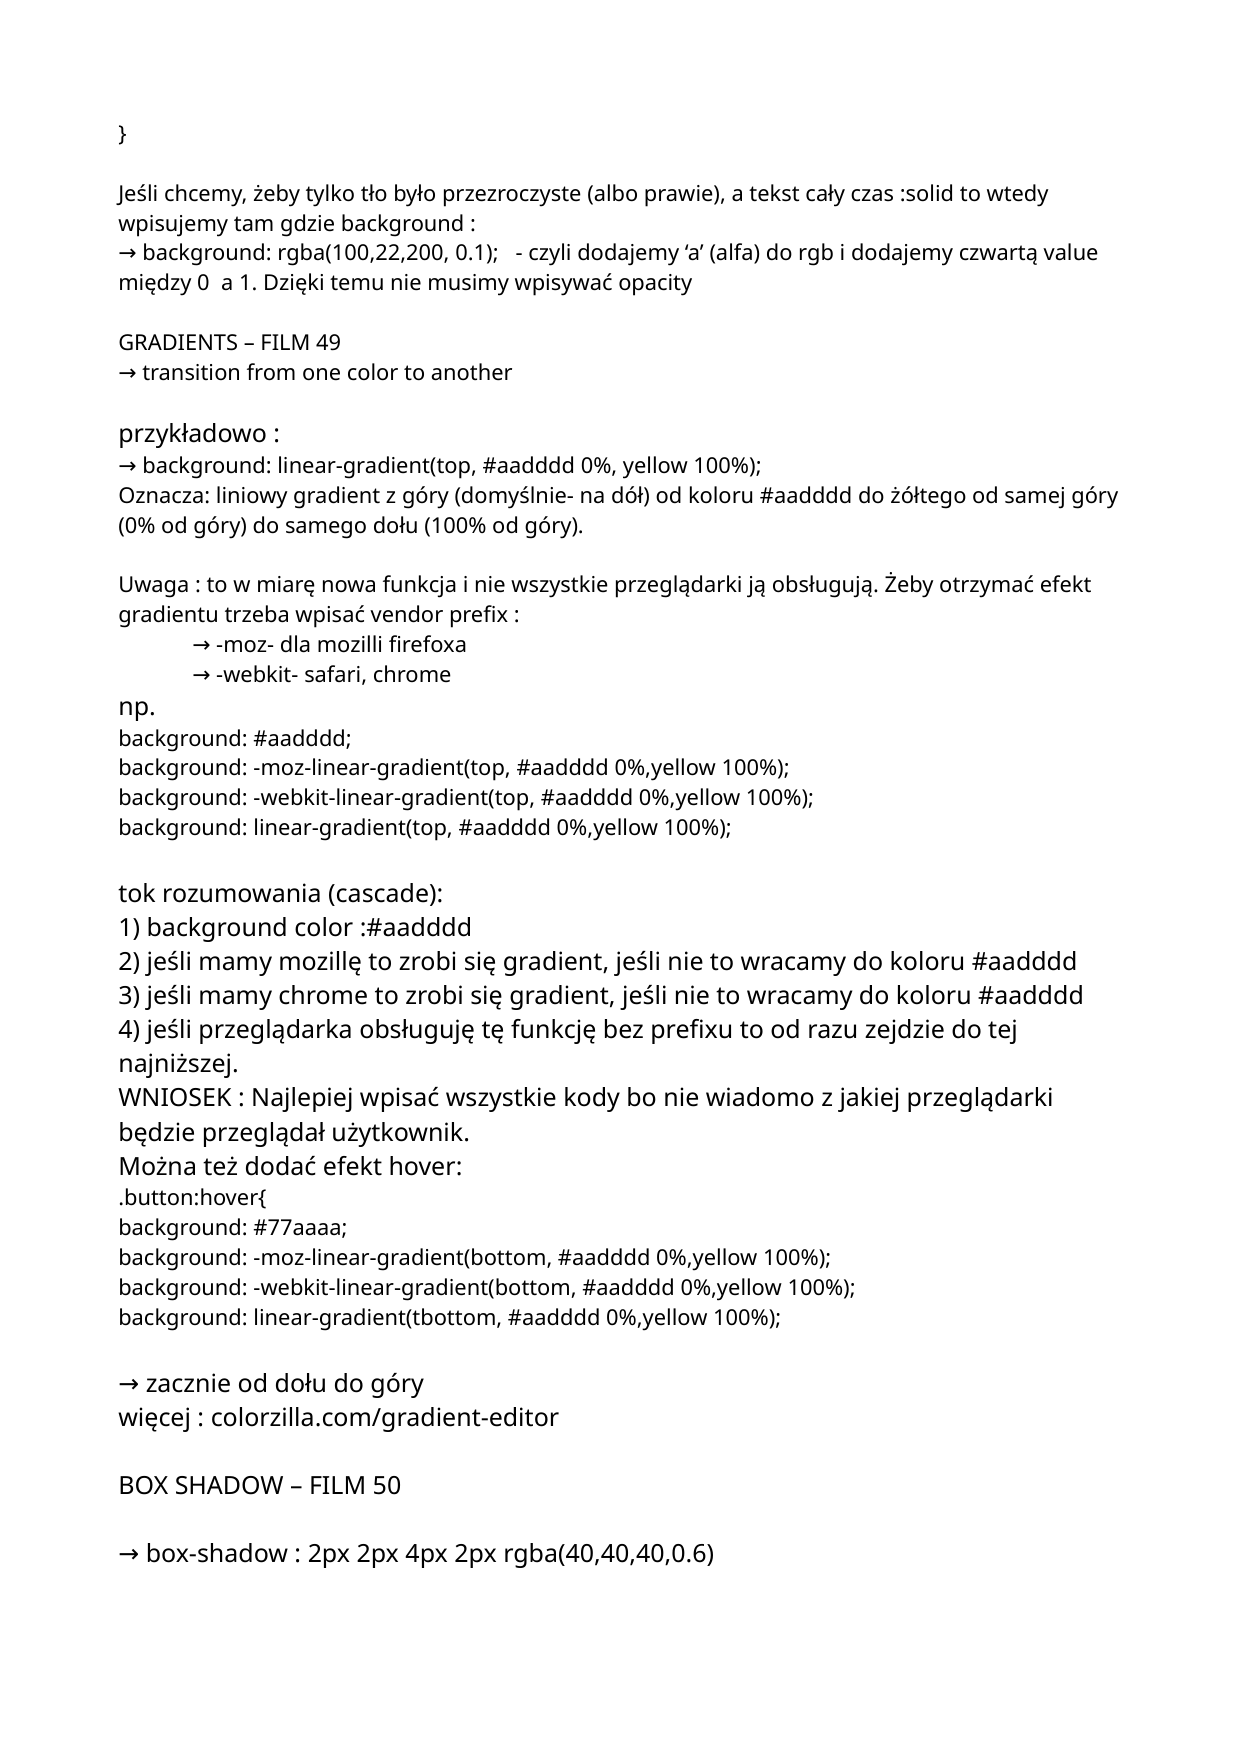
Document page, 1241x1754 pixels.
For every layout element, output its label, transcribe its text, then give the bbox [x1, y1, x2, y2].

text 2) jeśli mamy mozillę to zrobi się gradient, jeśli nie to wracamy do koloru #aadddd [118, 944, 1122, 978]
text → -moz- dla mozilli firefoxa [118, 629, 1122, 659]
text → -webkit- safari, chrome [118, 659, 1122, 688]
text tok rozumowania (cascade): [118, 876, 1122, 910]
text → box-shadow : 2px 2px 4px 2px rgba(40,40,40,0.6) [118, 1536, 1122, 1570]
text BOX SHADOW – FILM 50 [118, 1467, 1122, 1502]
text Można też dodać efekt hover: [118, 1148, 1122, 1182]
text background: -webkit-linear-gradient(top, #aadddd 0%,yellow 100%); [118, 782, 1122, 812]
text → zacznie od dołu do góry [118, 1365, 1122, 1399]
text .button:hover{ [118, 1182, 1122, 1212]
text przykładowo : [118, 416, 1122, 450]
text np. [118, 688, 1122, 722]
text 1) background color :#aadddd [118, 910, 1122, 944]
text background: linear-gradient(top, #aadddd 0%,yellow 100%); [118, 812, 1122, 842]
text → background: rgba(100,22,200, 0.1); - czyli dodajemy ‘a’ (alfa) do rgb i dodajemy czwartą value między 0 a 1. Dzięki temu nie musimy wpisywać opacity [118, 237, 1122, 297]
text → transition from one color to another [118, 356, 1122, 386]
text GRADIENTS – FILM 49 [118, 327, 1122, 356]
text 3) jeśli mamy chrome to zrobi się gradient, jeśli nie to wracamy do koloru #aadddd [118, 978, 1122, 1012]
text background: #77aaaa; [118, 1212, 1122, 1242]
text background: -moz-linear-gradient(top, #aadddd 0%,yellow 100%); [118, 752, 1122, 782]
text Jeśli chcemy, żeby tylko tło było przezroczyste (albo prawie), a tekst cały czas :solid to wtedy wpisujemy tam gdzie background : [118, 178, 1122, 237]
text background: #aadddd; [118, 722, 1122, 752]
text Uwaga : to w miarę nowa funkcja i nie wszystkie przeglądarki ją obsługują. Żeby otrzymać efekt gradientu trzeba wpisać vendor prefix : [118, 569, 1122, 629]
text } [118, 118, 1122, 148]
text background: -moz-linear-gradient(bottom, #aadddd 0%,yellow 100%); [118, 1242, 1122, 1272]
text Oznacza: liniowy gradient z góry (domyślnie- na dół) od koloru #aadddd do żółtego od samej góry (0% od góry) do samego dołu (100% od góry). [118, 480, 1122, 539]
text background: linear-gradient(tbottom, #aadddd 0%,yellow 100%); [118, 1301, 1122, 1331]
text WNIOSEK : Najlepiej wpisać wszystkie kody bo nie wiadomo z jakiej przeglądarki będzie przeglądał użytkownik. [118, 1080, 1122, 1148]
text więcej : colorzilla.com/gradient-editor [118, 1399, 1122, 1433]
text 4) jeśli przeglądarka obsługuję tę funkcję bez prefixu to od razu zejdzie do tej najniższej. [118, 1012, 1122, 1080]
text background: -webkit-linear-gradient(bottom, #aadddd 0%,yellow 100%); [118, 1272, 1122, 1301]
text → background: linear-gradient(top, #aadddd 0%, yellow 100%); [118, 450, 1122, 480]
